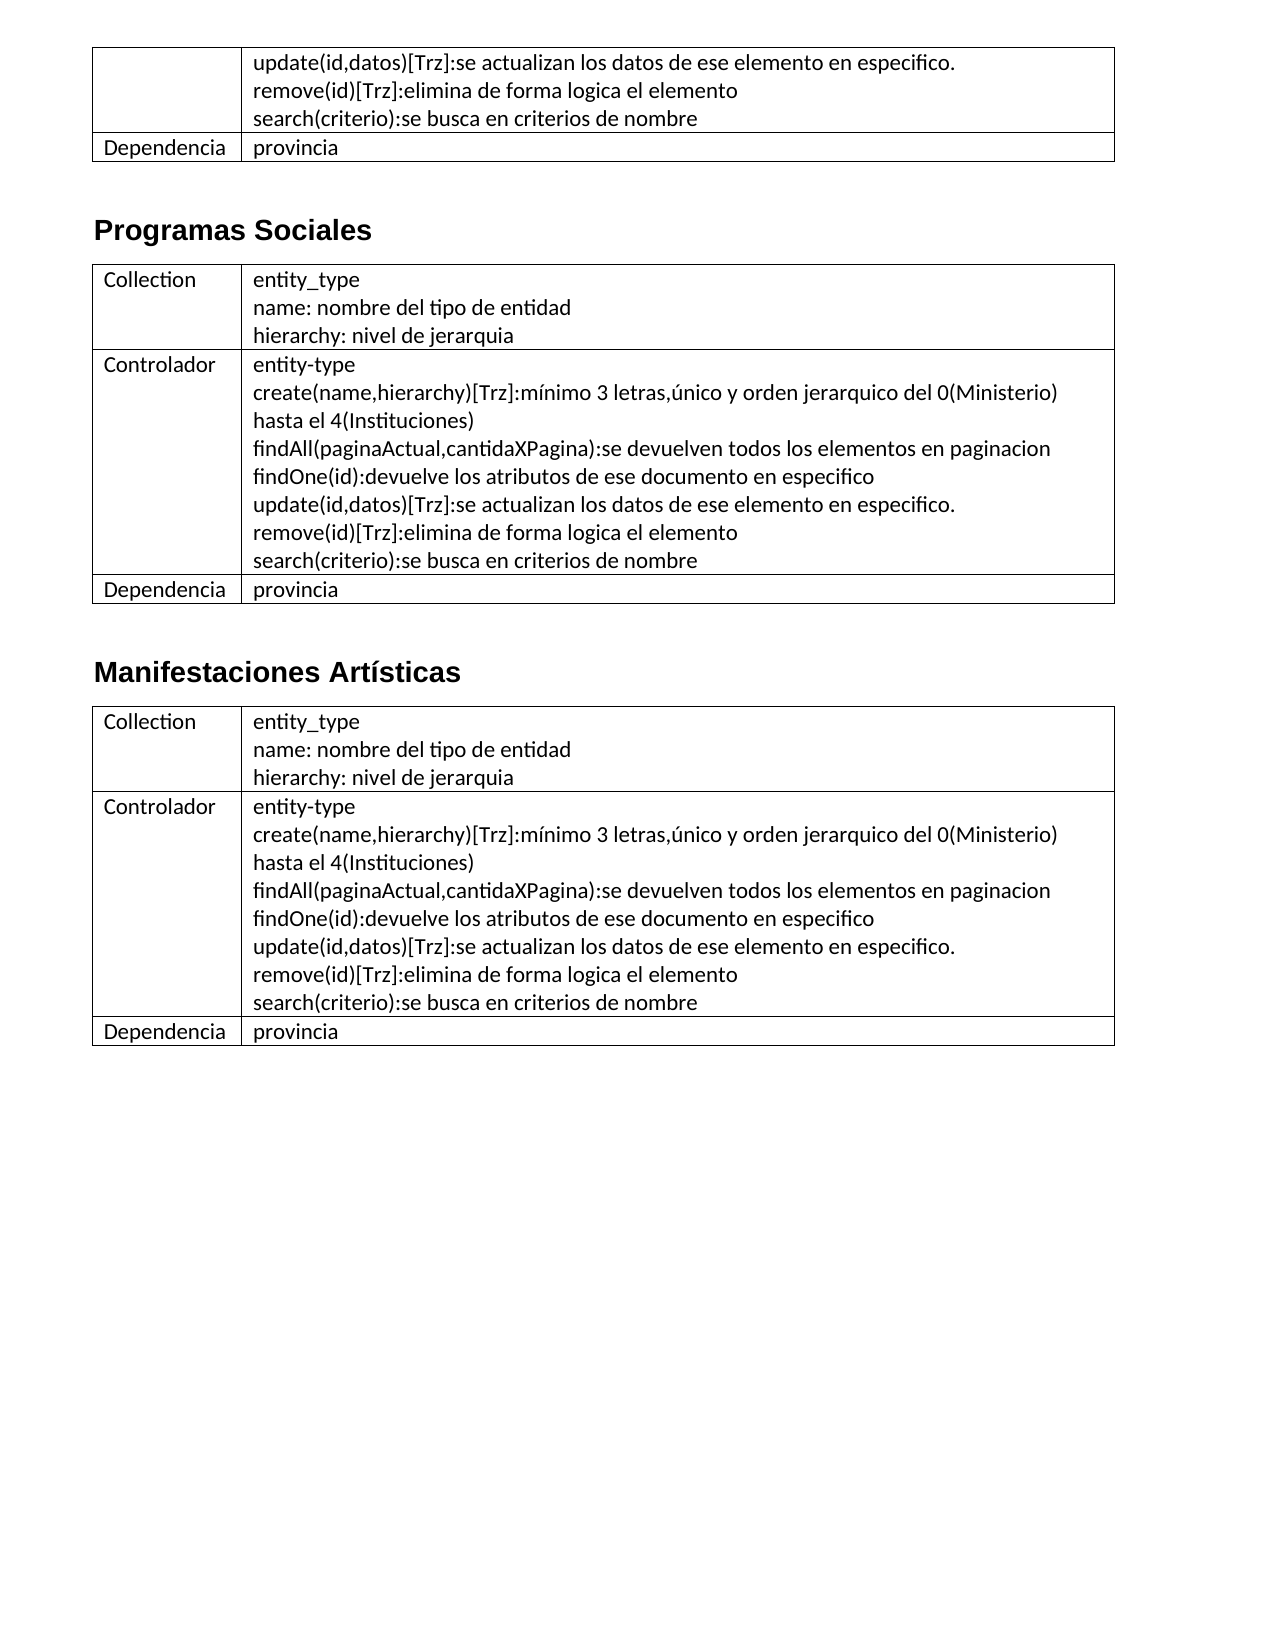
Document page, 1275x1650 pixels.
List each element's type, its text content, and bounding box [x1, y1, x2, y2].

table_cell provincia [242, 1017, 1114, 1045]
table_cell provincia [242, 575, 1114, 603]
table_cell Dependencia [93, 575, 241, 603]
table_cell Dependencia [93, 133, 241, 161]
table_cell update(id,datos)[Trz]:se actualizan los datos de ese elemento en especifico. remove(id)[Trz]:elimina de forma logica el elemento search(criterio):se busca en criterios de nombre [242, 48, 1114, 132]
table_cell entity-type create(name,hierarchy)[Trz]:mínimo 3 letras,único y orden jerarquico del 0(Ministerio) hasta el 4(Instituciones) findAll(paginaActual,cantidaXPagina):se devuelven todos los elementos en paginacion findOne(id):devuelve los atributos de ese documento en especifico update(id,datos)[Trz]:se actualizan los datos de ese elemento en especifico. remove(id)[Trz]:elimina de forma logica el elemento search(criterio):se busca en criterios de nombre [242, 350, 1114, 574]
table_cell provincia [242, 133, 1114, 161]
table_header Collection [93, 707, 241, 791]
table_header entity_type name: nombre del tipo de entidad hierarchy: nivel de jerarquia [242, 265, 1114, 349]
text Manifestaciones Artísticas [94, 655, 1125, 688]
text Programas Sociales [94, 213, 1125, 246]
table_cell entity-type create(name,hierarchy)[Trz]:mínimo 3 letras,único y orden jerarquico del 0(Ministerio) hasta el 4(Instituciones) findAll(paginaActual,cantidaXPagina):se devuelven todos los elementos en paginacion findOne(id):devuelve los atributos de ese documento en especifico update(id,datos)[Trz]:se actualizan los datos de ese elemento en especifico. remove(id)[Trz]:elimina de forma logica el elemento search(criterio):se busca en criterios de nombre [242, 792, 1114, 1016]
table_cell Controlador [93, 792, 241, 1016]
table_cell Controlador [93, 350, 241, 574]
table_cell Dependencia [93, 1017, 241, 1045]
table_header entity_type name: nombre del tipo de entidad hierarchy: nivel de jerarquia [242, 707, 1114, 791]
table_cell [93, 48, 241, 132]
table_header Collection [93, 265, 241, 349]
